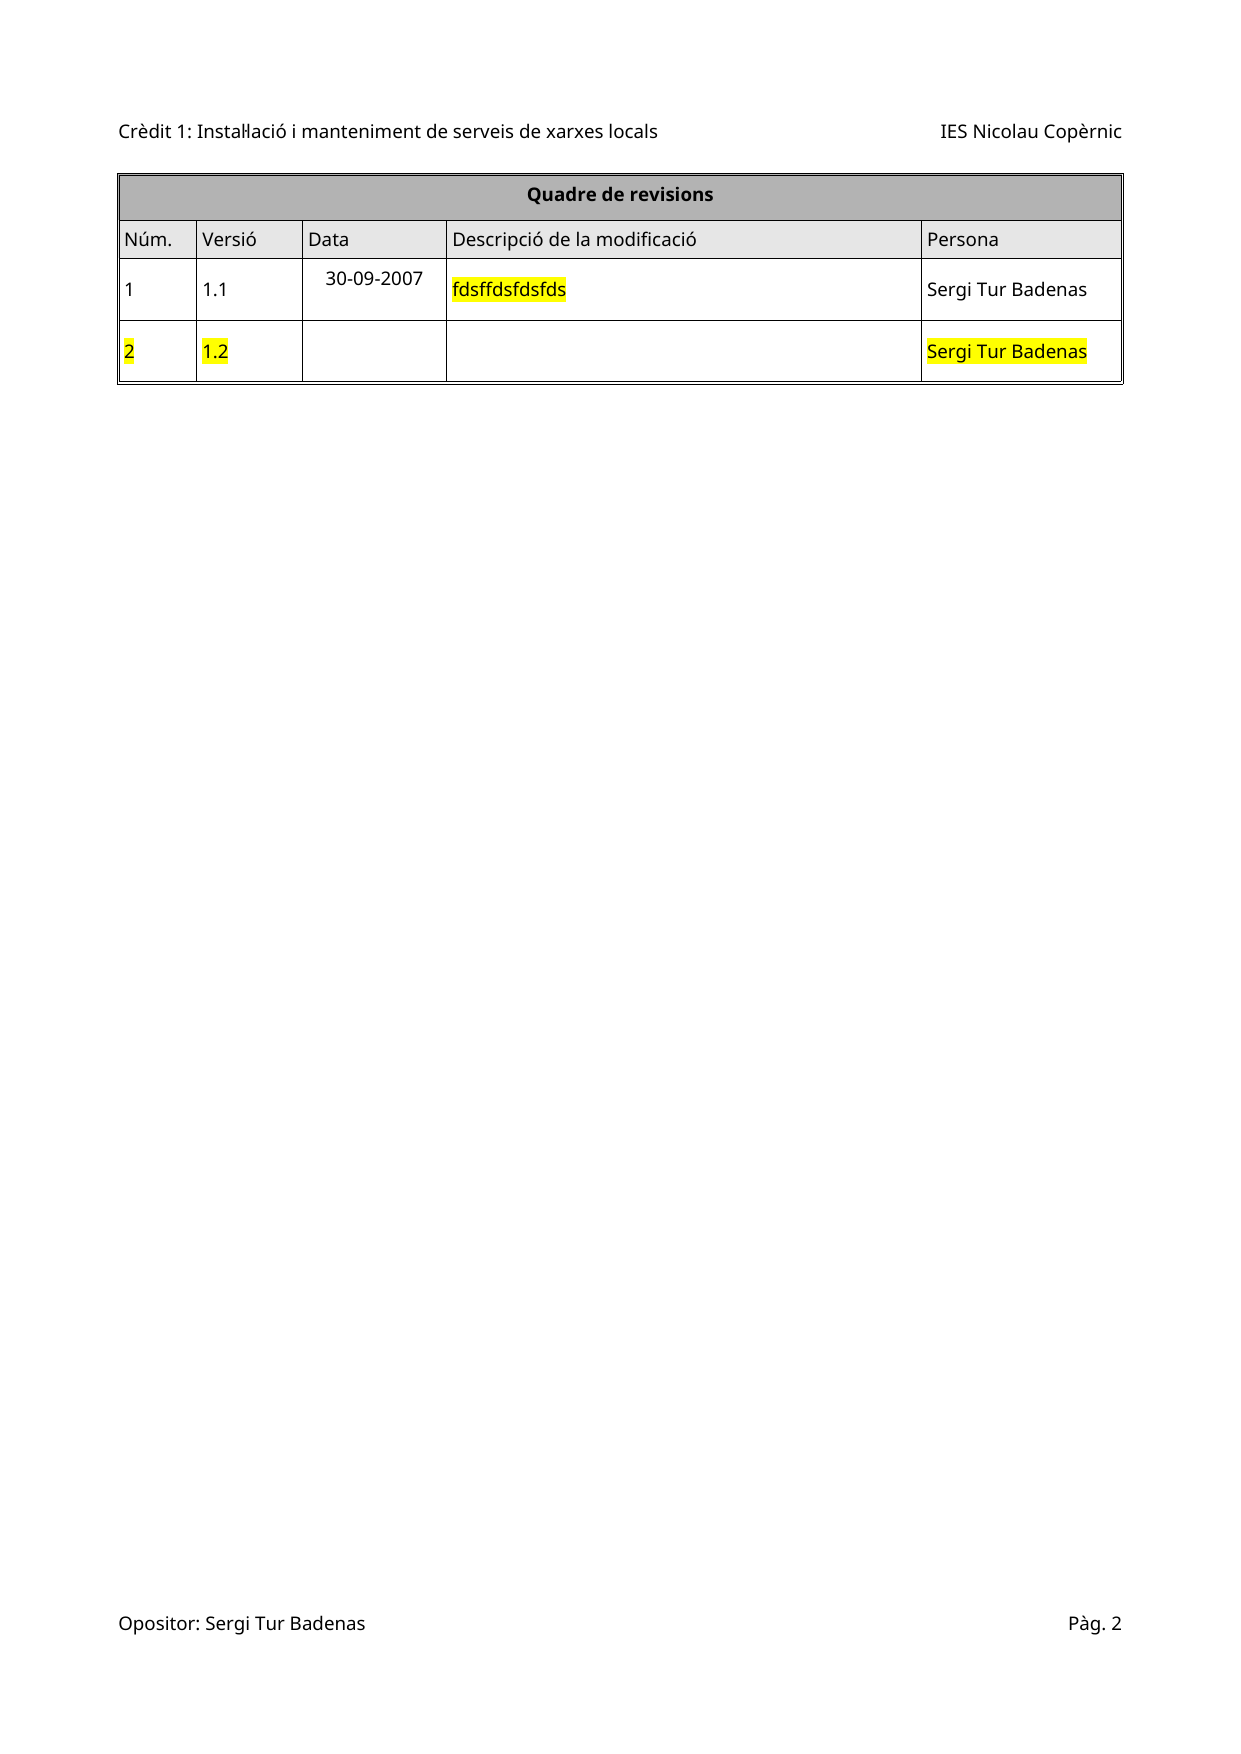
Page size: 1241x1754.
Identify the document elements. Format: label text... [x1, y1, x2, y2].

table_cell 2 [120, 321, 196, 381]
table_cell fdsffdsfdsfds [447, 259, 921, 319]
table_cell Descripció de la modificació [447, 221, 921, 258]
table_cell 1.1 [197, 259, 302, 319]
table_cell 30-09-2007 [303, 259, 446, 319]
table_cell [447, 321, 921, 381]
table_cell Data [303, 221, 446, 258]
table_cell [303, 321, 446, 381]
table_cell Sergi Tur Badenas [922, 259, 1121, 319]
table_cell Versió [197, 221, 302, 258]
table_cell Sergi Tur Badenas [922, 321, 1121, 381]
table_cell 1 [120, 259, 196, 319]
table_cell 1.2 [197, 321, 302, 381]
table_cell Persona [922, 221, 1121, 258]
table_header Quadre de revisions [120, 176, 1121, 220]
table_cell Núm. [120, 221, 196, 258]
